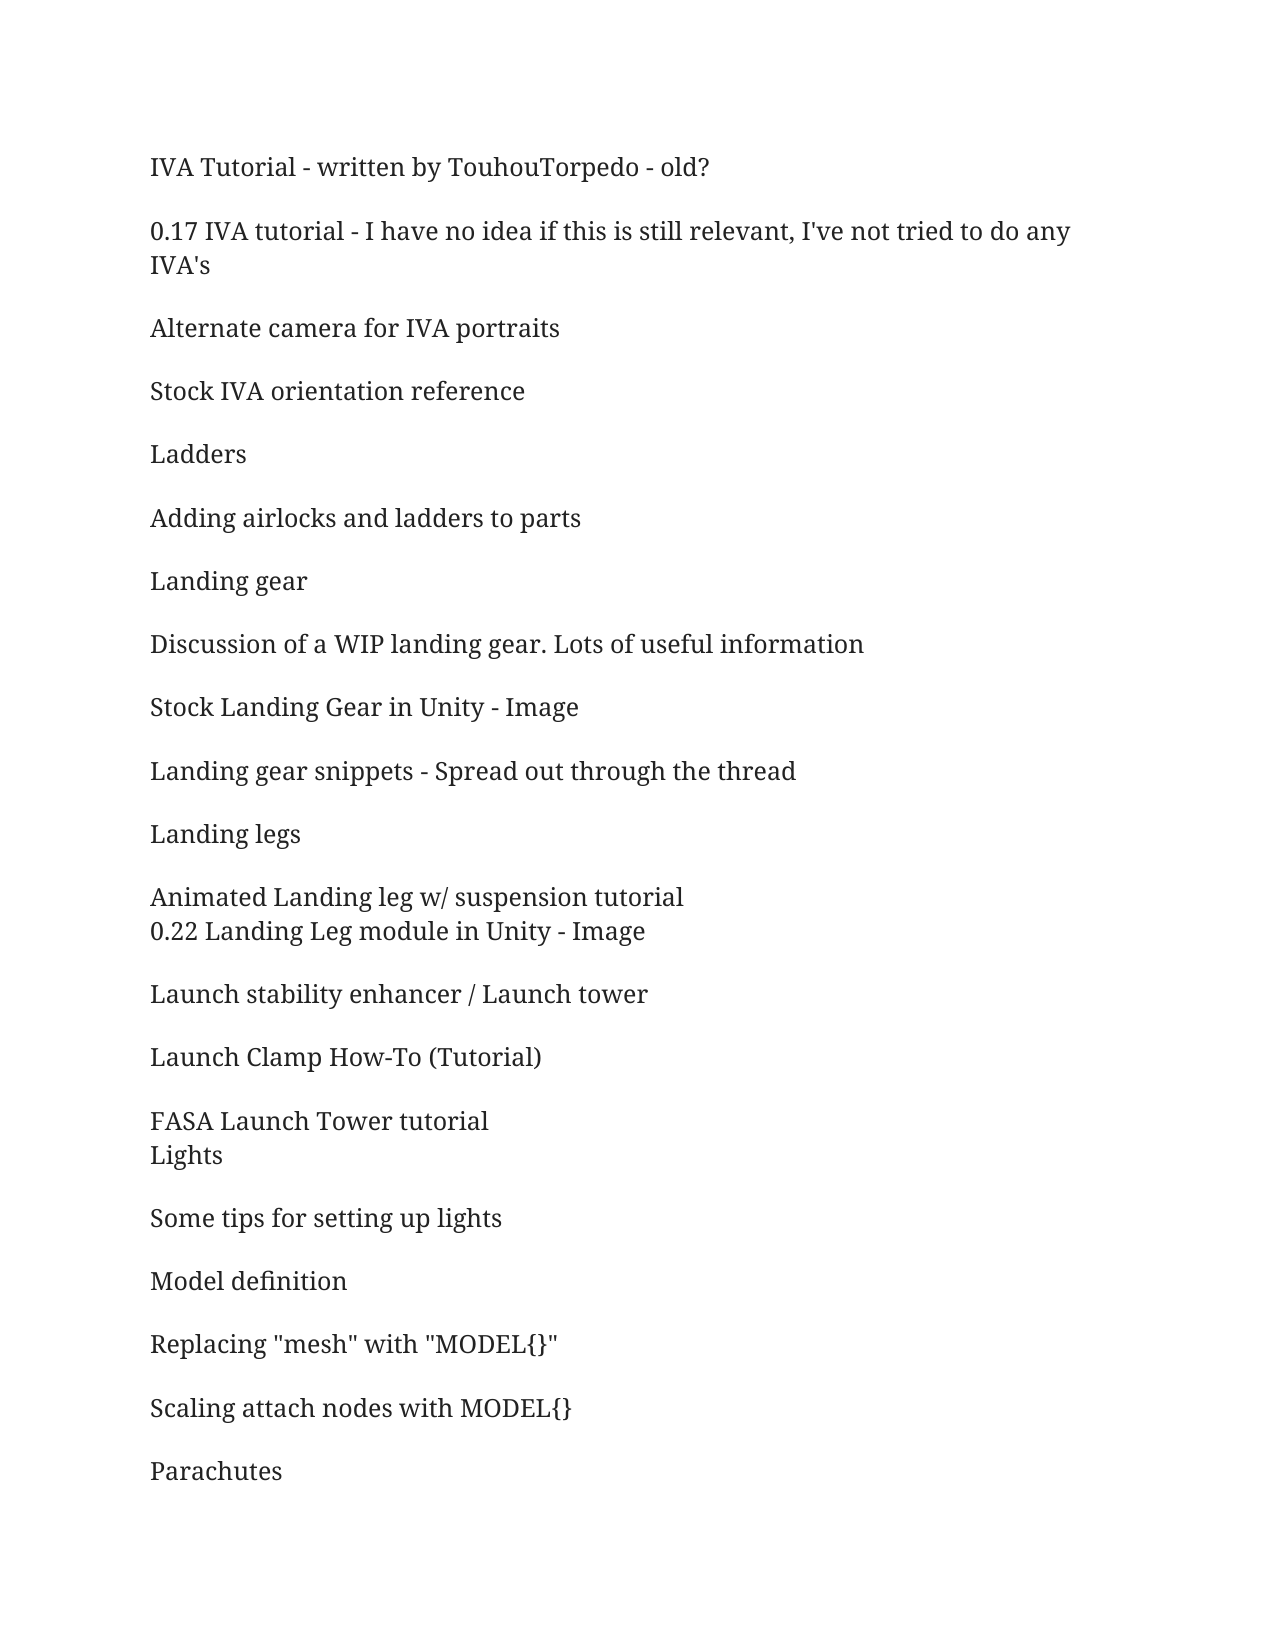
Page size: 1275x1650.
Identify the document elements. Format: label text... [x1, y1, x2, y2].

text Some tips for setting up lights [150, 1201, 1125, 1235]
text Adding airlocks and ladders to parts [150, 500, 1125, 534]
text Ladders [150, 437, 1125, 471]
text Stock IVA orientation reference [150, 374, 1125, 408]
text Parachutes [150, 1453, 1125, 1488]
text Replacing "mesh" with "MODEL{}" [150, 1327, 1125, 1361]
text Stock Landing Gear in Unity - Image [150, 690, 1125, 724]
text 0.22 Landing Leg module in Unity - Image [150, 914, 1125, 948]
text Alternate camera for IVA portraits [150, 311, 1125, 344]
text Launch Clamp How-To (Tutorial) [150, 1040, 1125, 1074]
text Landing gear snippets - Spread out through the thread [150, 753, 1125, 787]
text Lights [150, 1137, 1125, 1171]
text Landing gear [150, 563, 1125, 597]
text Model definition [150, 1264, 1125, 1298]
text FASA Launch Tower tutorial [150, 1103, 1125, 1137]
text Animated Landing leg w/ suspension tutorial [150, 879, 1125, 914]
text Landing legs [150, 816, 1125, 850]
text IVA Tutorial - written by TouhouTorpedo - old? [150, 150, 1125, 184]
text 0.17 IVA tutorial - I have no idea if this is still relevant, I've not tried to do any IVA's [150, 213, 1125, 281]
text Discussion of a WIP landing gear. Lots of useful information [150, 627, 1125, 661]
text Launch stability enhancer / Launch tower [150, 977, 1125, 1011]
text Scaling attach nodes with MODEL{} [150, 1390, 1125, 1424]
